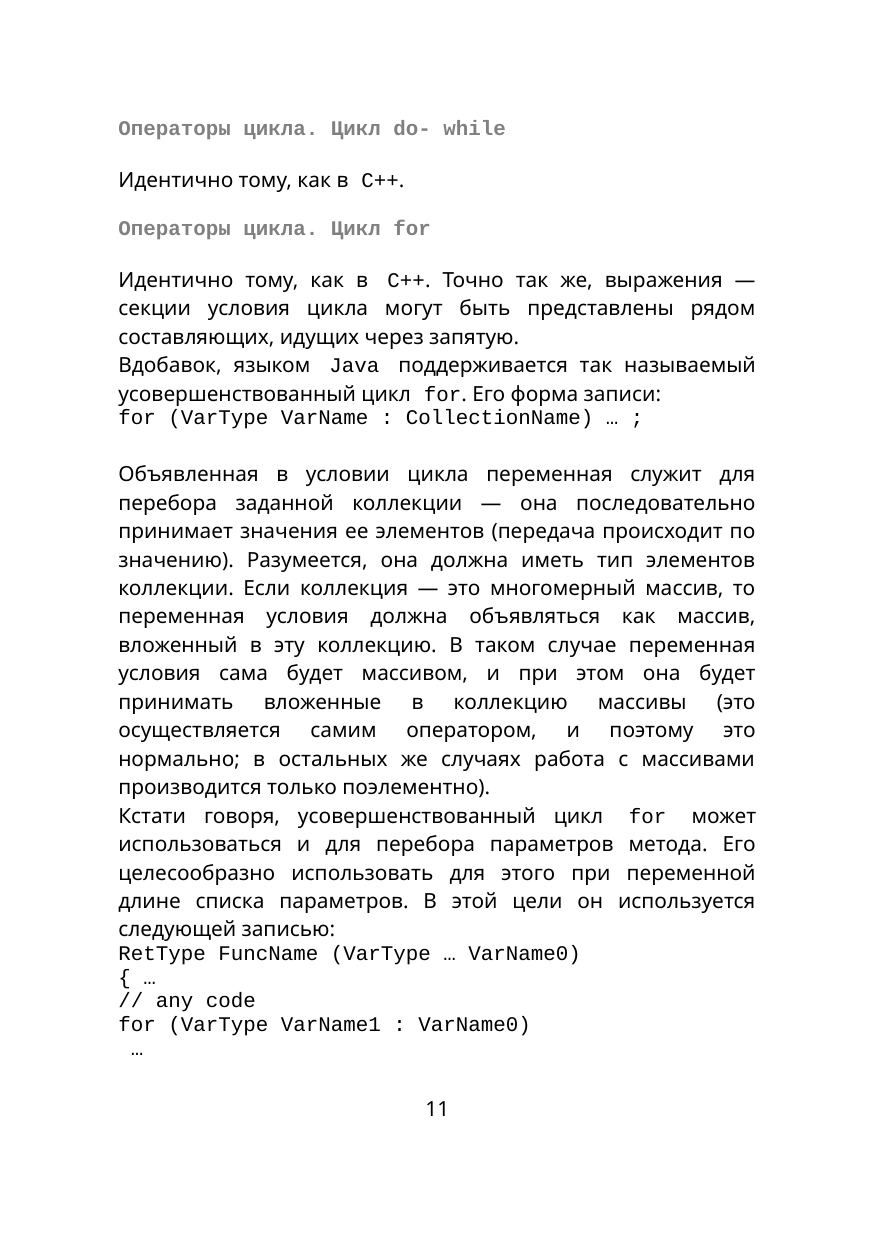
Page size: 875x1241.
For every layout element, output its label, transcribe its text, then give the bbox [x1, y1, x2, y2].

text for (VarType VarName1 : VarName0) [118, 1014, 756, 1038]
text Идентично тому, как в C++. [118, 165, 756, 194]
text Операторы цикла. Цикл for [118, 218, 756, 241]
text Вдобавок, языком Java поддерживается так называемый усовершенствованный цикл for. Его форма записи: [118, 350, 756, 407]
text Объявленная в условии цикла переменная служит для перебора заданной коллекции — она последовательно принимает значения ее элементов (передача происходит по значению). Разумеется, она должна иметь тип элементов коллекции. Если коллекция — это многомерный массив, то переменная условия должна объявляться как массив, вложенный в эту коллекцию. В таком случае переменная условия сама будет массивом, и при этом она будет принимать вложенные в коллекцию массивы (это осуществляется самим оператором, и поэтому это нормально; в остальных же случаях работа с массивами производится только поэлементно). [118, 459, 756, 801]
text RetType FuncName (VarType … VarName0) [118, 943, 756, 967]
text Кстати говоря, усовершенствованный цикл for может использоваться и для перебора параметров метода. Его целесообразно использовать для этого при переменной длине списка параметров. В этой цели он используется следующей записью: [118, 801, 756, 943]
text // any code [118, 990, 756, 1014]
text { … [118, 967, 756, 990]
text Операторы цикла. Цикл do- while [118, 118, 756, 142]
text … [118, 1038, 756, 1061]
text for (VarType VarName : CollectionName) … ; [118, 407, 756, 431]
text Идентично тому, как в C++. Точно так же, выражения — секции условия цикла могут быть представлены рядом составляющих, идущих через запятую. [118, 265, 756, 350]
